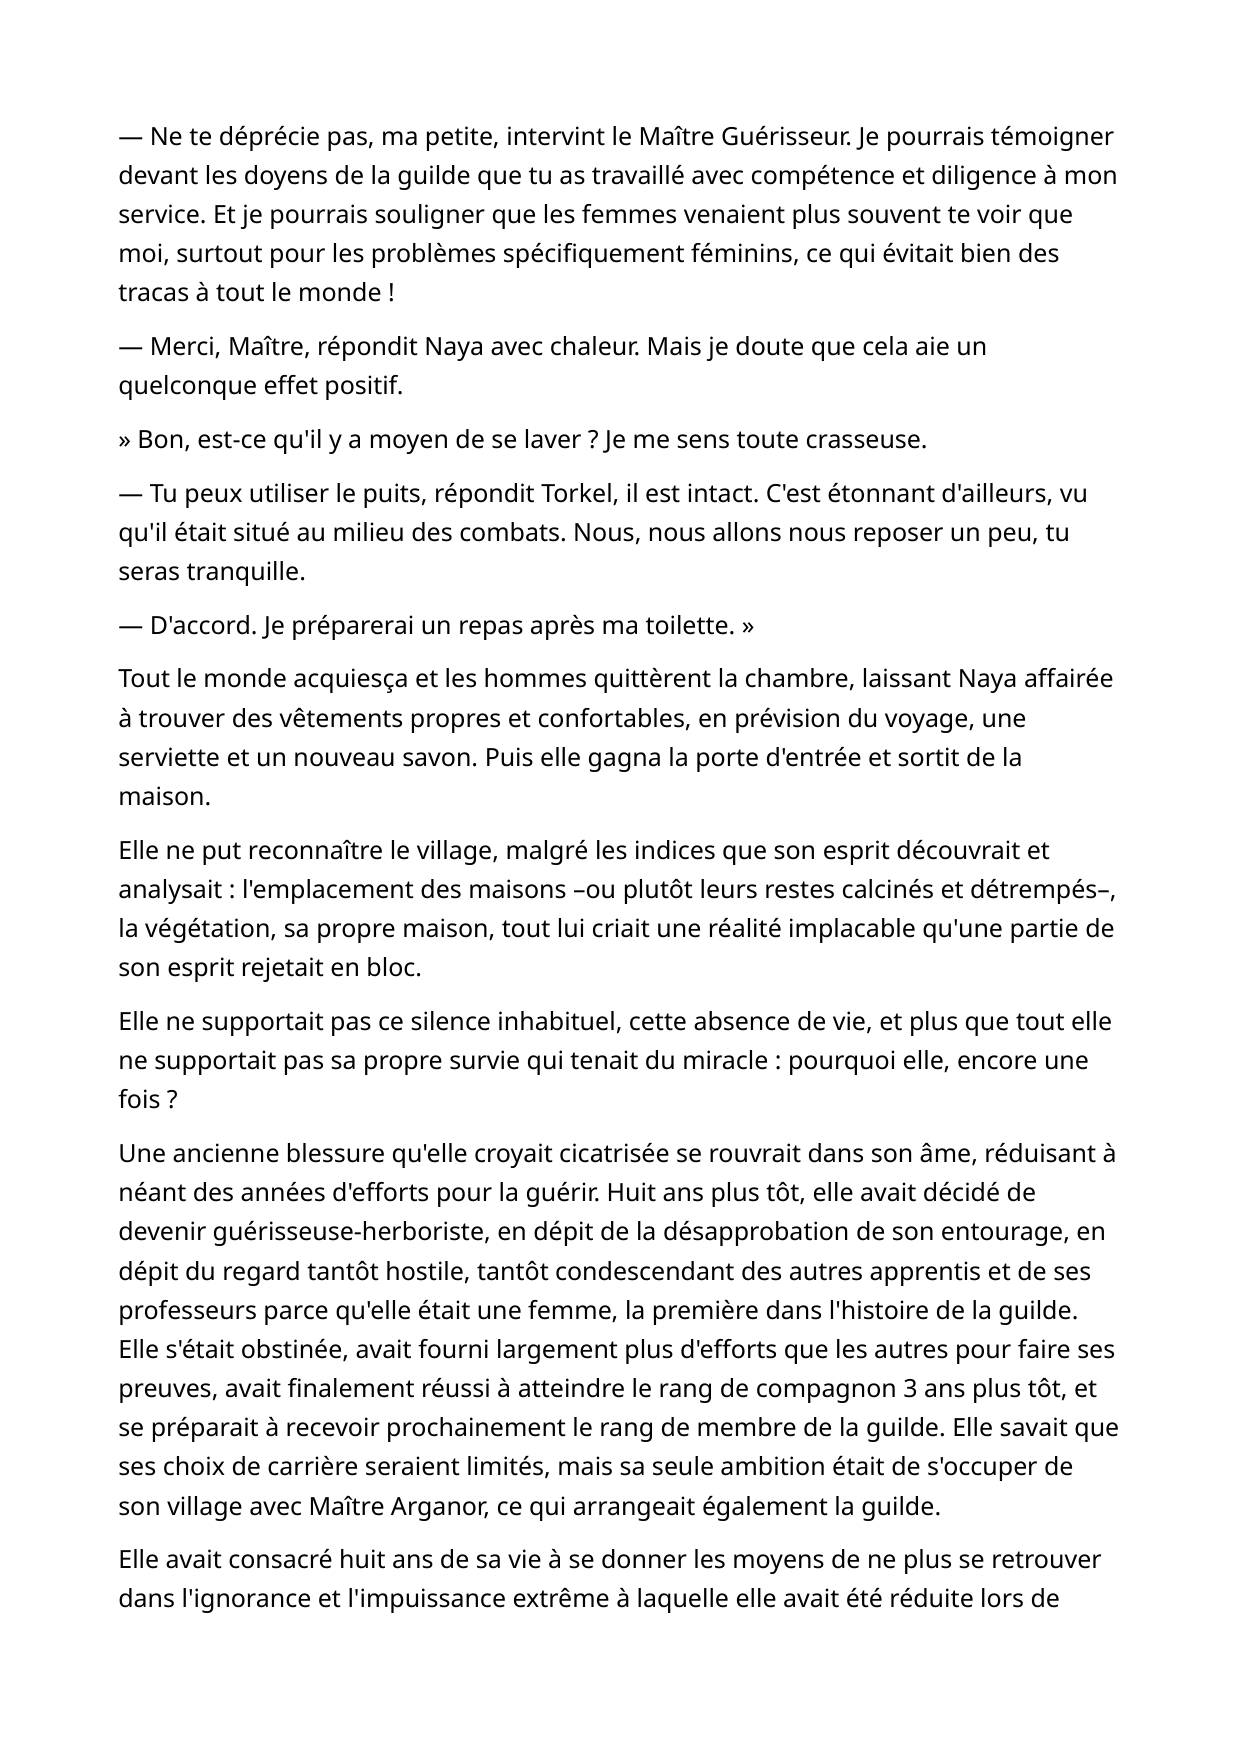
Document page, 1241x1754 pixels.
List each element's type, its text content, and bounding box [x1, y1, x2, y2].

text Tout le monde acquiesça et les hommes quittèrent la chambre, laissant Naya affairée à trouver des vêtements propres et confortables, en prévision du voyage, une serviette et un nouveau savon. Puis elle gagna la porte d'entrée et sortit de la maison. [118, 661, 1122, 813]
text Elle ne supportait pas ce silence inhabituel, cette absence de vie, et plus que tout elle ne supportait pas sa propre survie qui tenait du miracle : pourquoi elle, encore une fois ? [118, 1003, 1122, 1116]
text » Bon, est-ce qu'il y a moyen de se laver ? Je me sens toute crasseuse. [118, 421, 1122, 456]
text — Ne te déprécie pas, ma petite, intervint le Maître Guérisseur. Je pourrais témoigner devant les doyens de la guilde que tu as travaillé avec compétence et diligence à mon service. Et je pourrais souligner que les femmes venaient plus souvent te voir que moi, surtout pour les problèmes spécifiquement féminins, ce qui évitait bien des tracas à tout le monde ! [118, 118, 1122, 309]
text Elle ne put reconnaître le village, malgré les indices que son esprit découvrait et analysait : l'emplacement des maisons –ou plutôt leurs restes calcinés et détrempés–, la végétation, sa propre maison, tout lui criait une réalité implacable qu'une partie de son esprit rejetait en bloc. [118, 832, 1122, 984]
text Elle avait consacré huit ans de sa vie à se donner les moyens de ne plus se retrouver dans l'ignorance et l'impuissance extrême à laquelle elle avait été réduite lors de [118, 1542, 1122, 1615]
text — D'accord. Je préparerai un repas après ma toilette. » [118, 607, 1122, 641]
text — Merci, Maître, répondit Naya avec chaleur. Mais je doute que cela aie un quelconque effet positif. [118, 328, 1122, 402]
text — Tu peux utiliser le puits, répondit Torkel, il est intact. C'est étonnant d'ailleurs, vu qu'il était situé au milieu des combats. Nous, nous allons nous reposer un peu, tu seras tranquille. [118, 475, 1122, 588]
text Une ancienne blessure qu'elle croyait cicatrisée se rouvrait dans son âme, réduisant à néant des années d'efforts pour la guérir. Huit ans plus tôt, elle avait décidé de devenir guérisseuse-herboriste, en dépit de la désapprobation de son entourage, en dépit du regard tantôt hostile, tantôt condescendant des autres apprentis et de ses professeurs parce qu'elle était une femme, la première dans l'histoire de la guilde. Elle s'était obstinée, avait fourni largement plus d'efforts que les autres pour faire ses preuves, avait finalement réussi à atteindre le rang de compagnon 3 ans plus tôt, et se préparait à recevoir prochainement le rang de membre de la guilde. Elle savait que ses choix de carrière seraient limités, mais sa seule ambition était de s'occuper de son village avec Maître Arganor, ce qui arrangeait également la guilde. [118, 1136, 1122, 1522]
